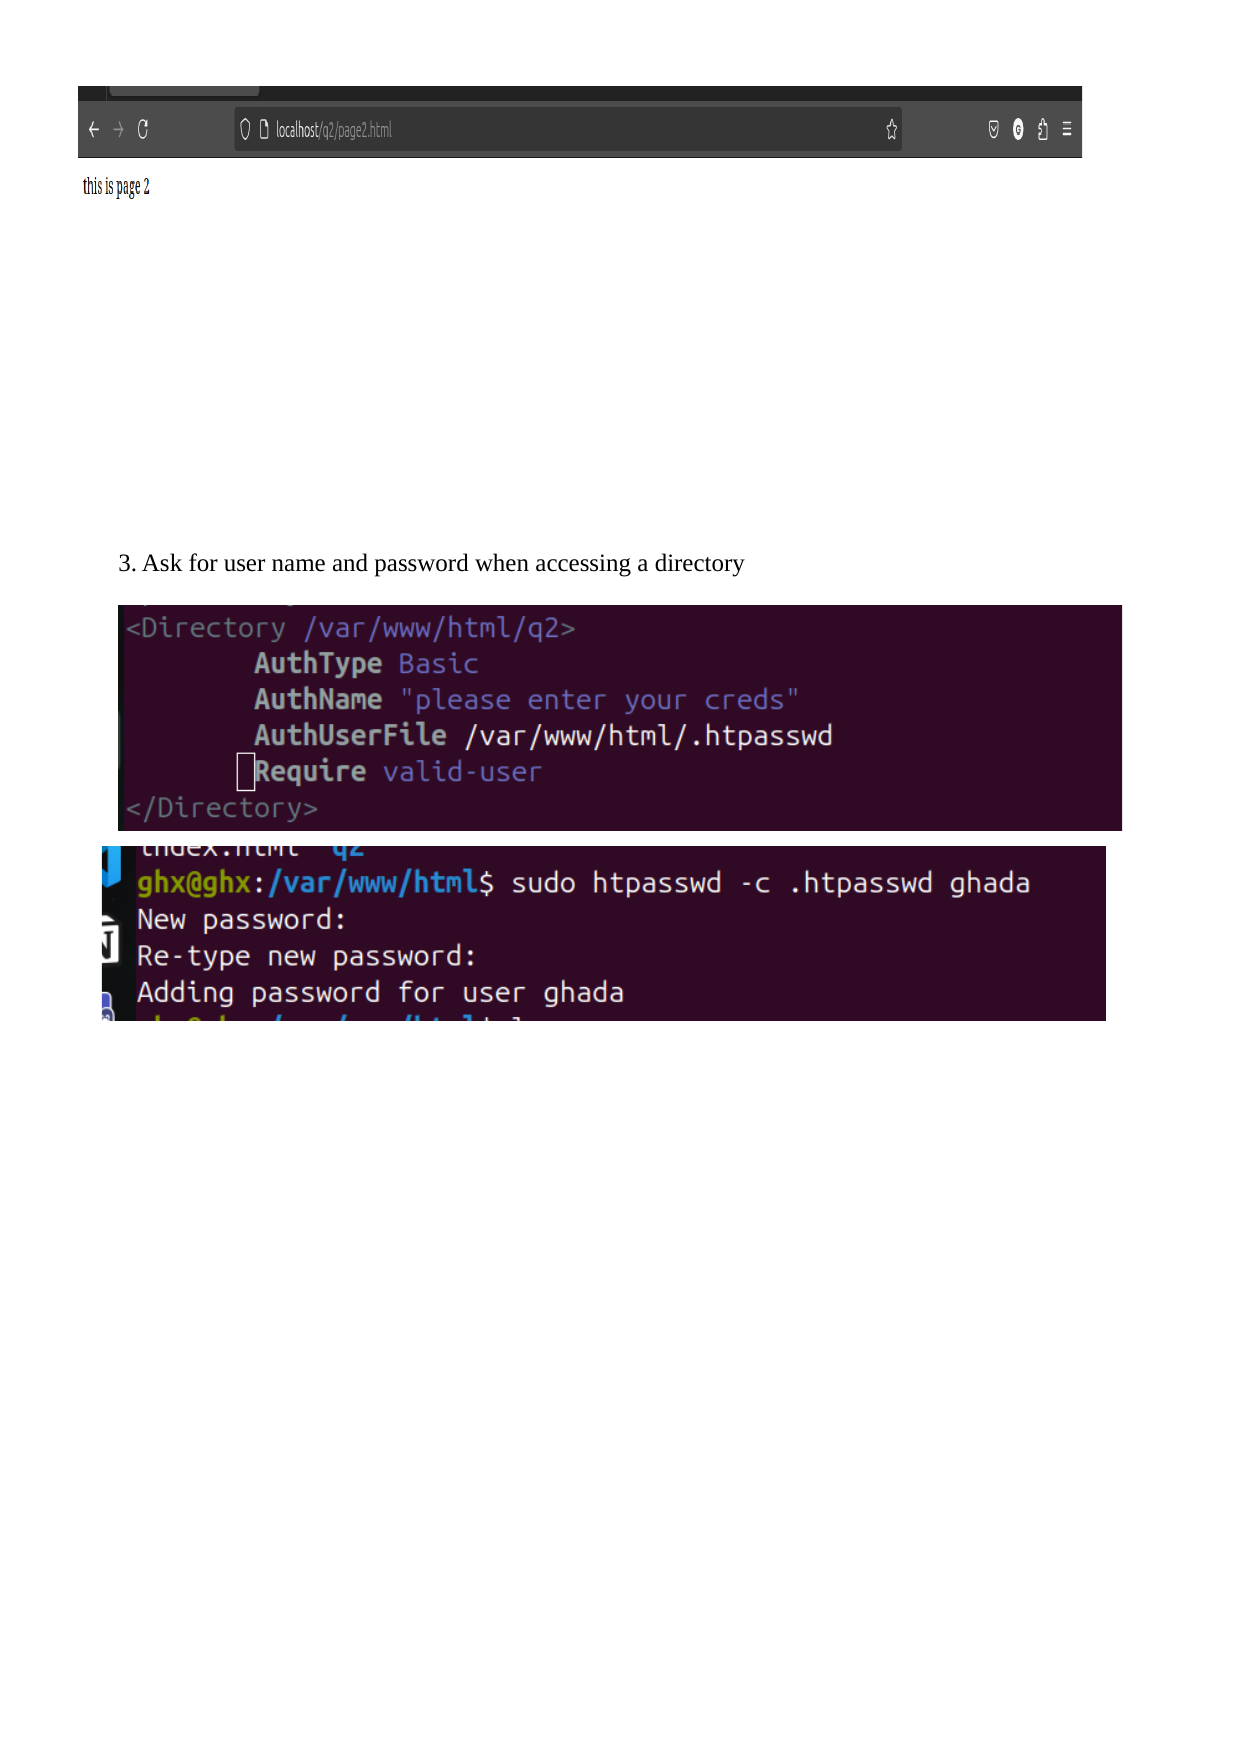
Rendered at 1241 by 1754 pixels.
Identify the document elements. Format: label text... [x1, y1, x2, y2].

picture [101, 846, 1106, 1021]
text 3. Ask for user name and password when accessing a directory [118, 548, 1122, 577]
picture [78, 86, 1083, 261]
picture [118, 605, 1123, 831]
